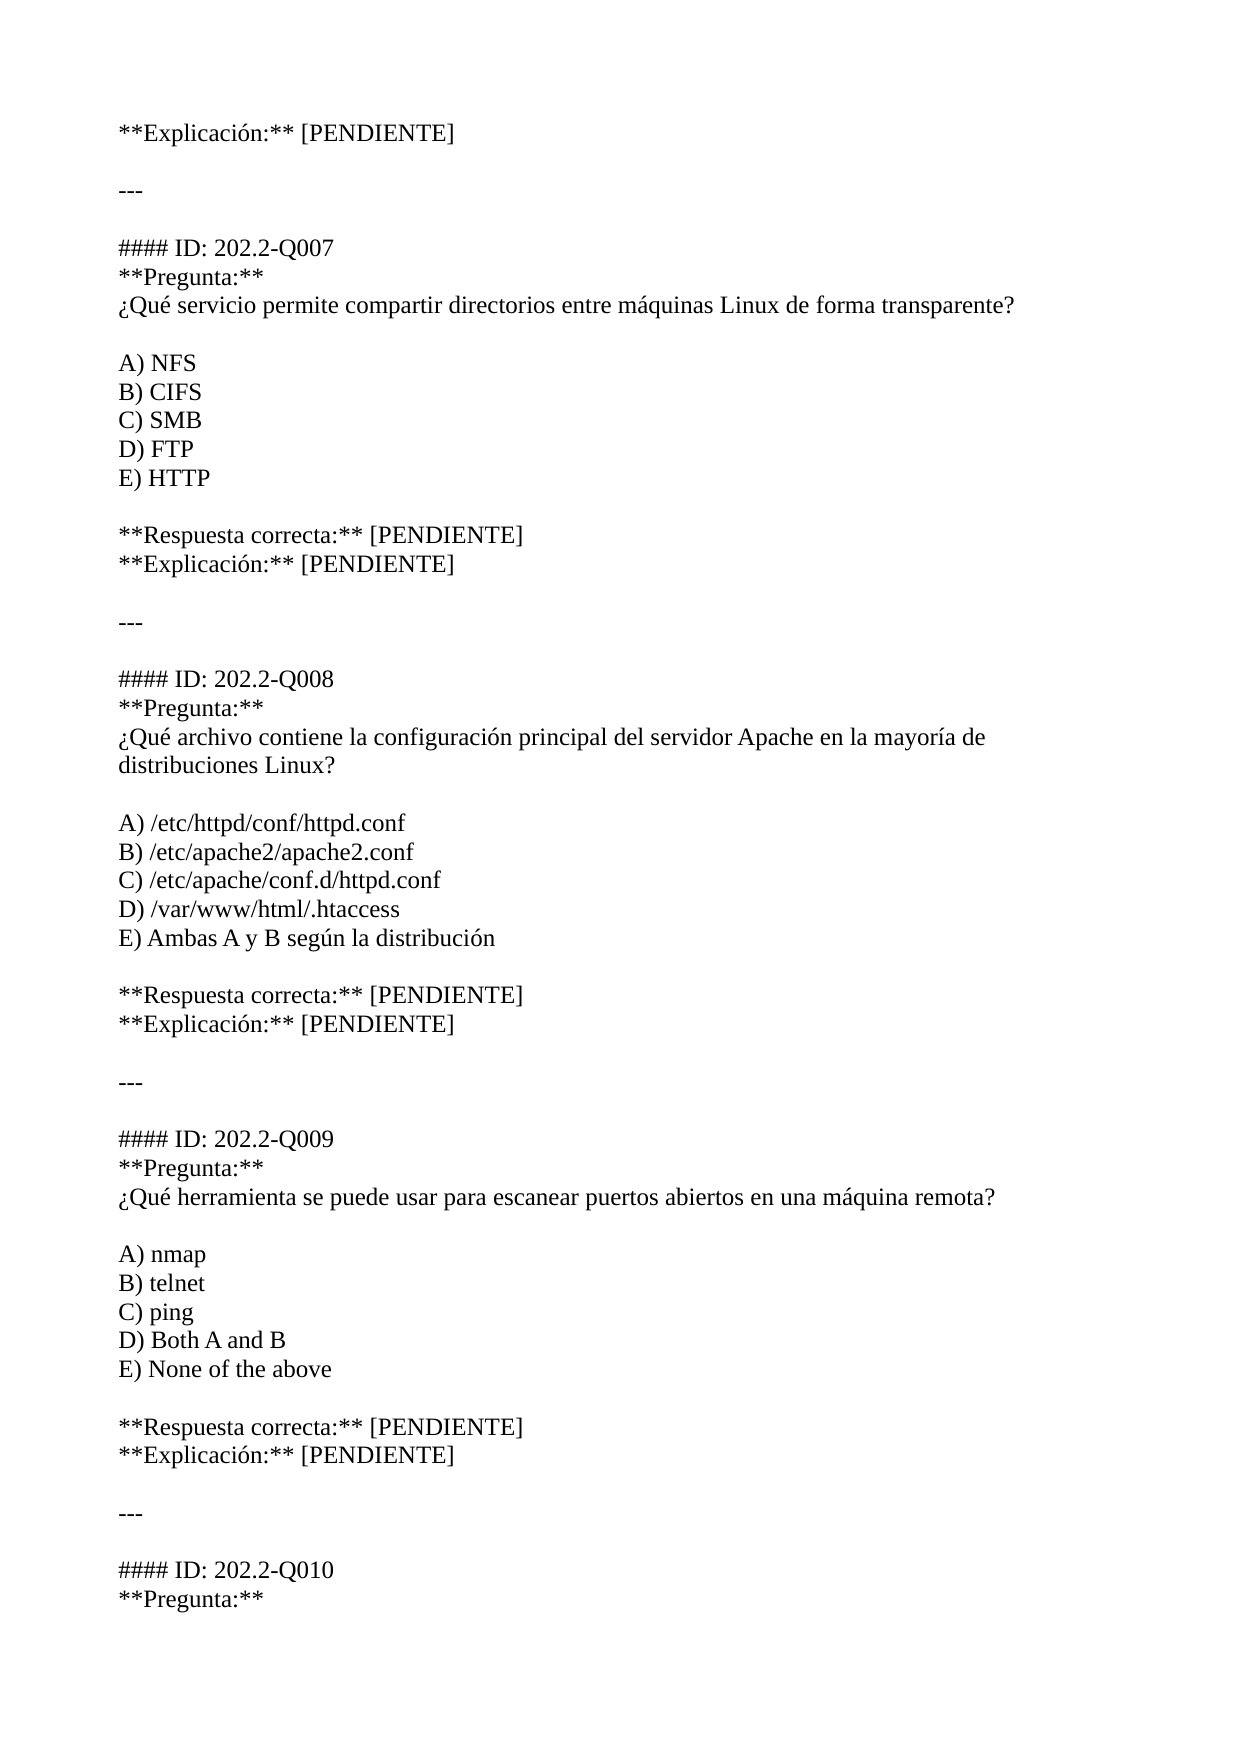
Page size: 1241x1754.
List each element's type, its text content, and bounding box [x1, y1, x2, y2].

text A) nmap [118, 1239, 1122, 1268]
text **Respuesta correcta:** [PENDIENTE] [118, 1412, 1122, 1441]
text D) FTP [118, 434, 1122, 463]
text --- [118, 176, 1122, 204]
text D) /var/www/html/.htaccess [118, 894, 1122, 923]
text A) /etc/httpd/conf/httpd.conf [118, 808, 1122, 837]
text E) None of the above [118, 1354, 1122, 1383]
text ¿Qué archivo contiene la configuración principal del servidor Apache en la mayoría de distribuciones Linux? [118, 722, 1122, 779]
text --- [118, 607, 1122, 636]
text **Explicación:** [PENDIENTE] [118, 1441, 1122, 1469]
text E) Ambas A y B según la distribución [118, 923, 1122, 952]
text ¿Qué herramienta se puede usar para escanear puertos abiertos en una máquina remota? [118, 1182, 1122, 1211]
text C) /etc/apache/conf.d/httpd.conf [118, 866, 1122, 894]
text --- [118, 1067, 1122, 1096]
text #### ID: 202.2-Q009 [118, 1124, 1122, 1153]
text **Pregunta:** [118, 262, 1122, 291]
text D) Both A and B [118, 1326, 1122, 1354]
text **Pregunta:** [118, 1153, 1122, 1182]
text #### ID: 202.2-Q007 [118, 233, 1122, 262]
text C) SMB [118, 406, 1122, 434]
text ¿Qué servicio permite compartir directorios entre máquinas Linux de forma transparente? [118, 291, 1122, 319]
text **Explicación:** [PENDIENTE] [118, 1009, 1122, 1038]
text **Respuesta correcta:** [PENDIENTE] [118, 521, 1122, 549]
text E) HTTP [118, 463, 1122, 492]
text **Pregunta:** [118, 1584, 1122, 1613]
text **Explicación:** [PENDIENTE] [118, 118, 1122, 147]
text **Pregunta:** [118, 693, 1122, 722]
text --- [118, 1498, 1122, 1527]
text #### ID: 202.2-Q010 [118, 1556, 1122, 1584]
text #### ID: 202.2-Q008 [118, 664, 1122, 693]
text B) telnet [118, 1268, 1122, 1297]
text B) /etc/apache2/apache2.conf [118, 837, 1122, 866]
text A) NFS [118, 348, 1122, 377]
text **Respuesta correcta:** [PENDIENTE] [118, 981, 1122, 1009]
text **Explicación:** [PENDIENTE] [118, 549, 1122, 578]
text B) CIFS [118, 377, 1122, 406]
text C) ping [118, 1297, 1122, 1326]
